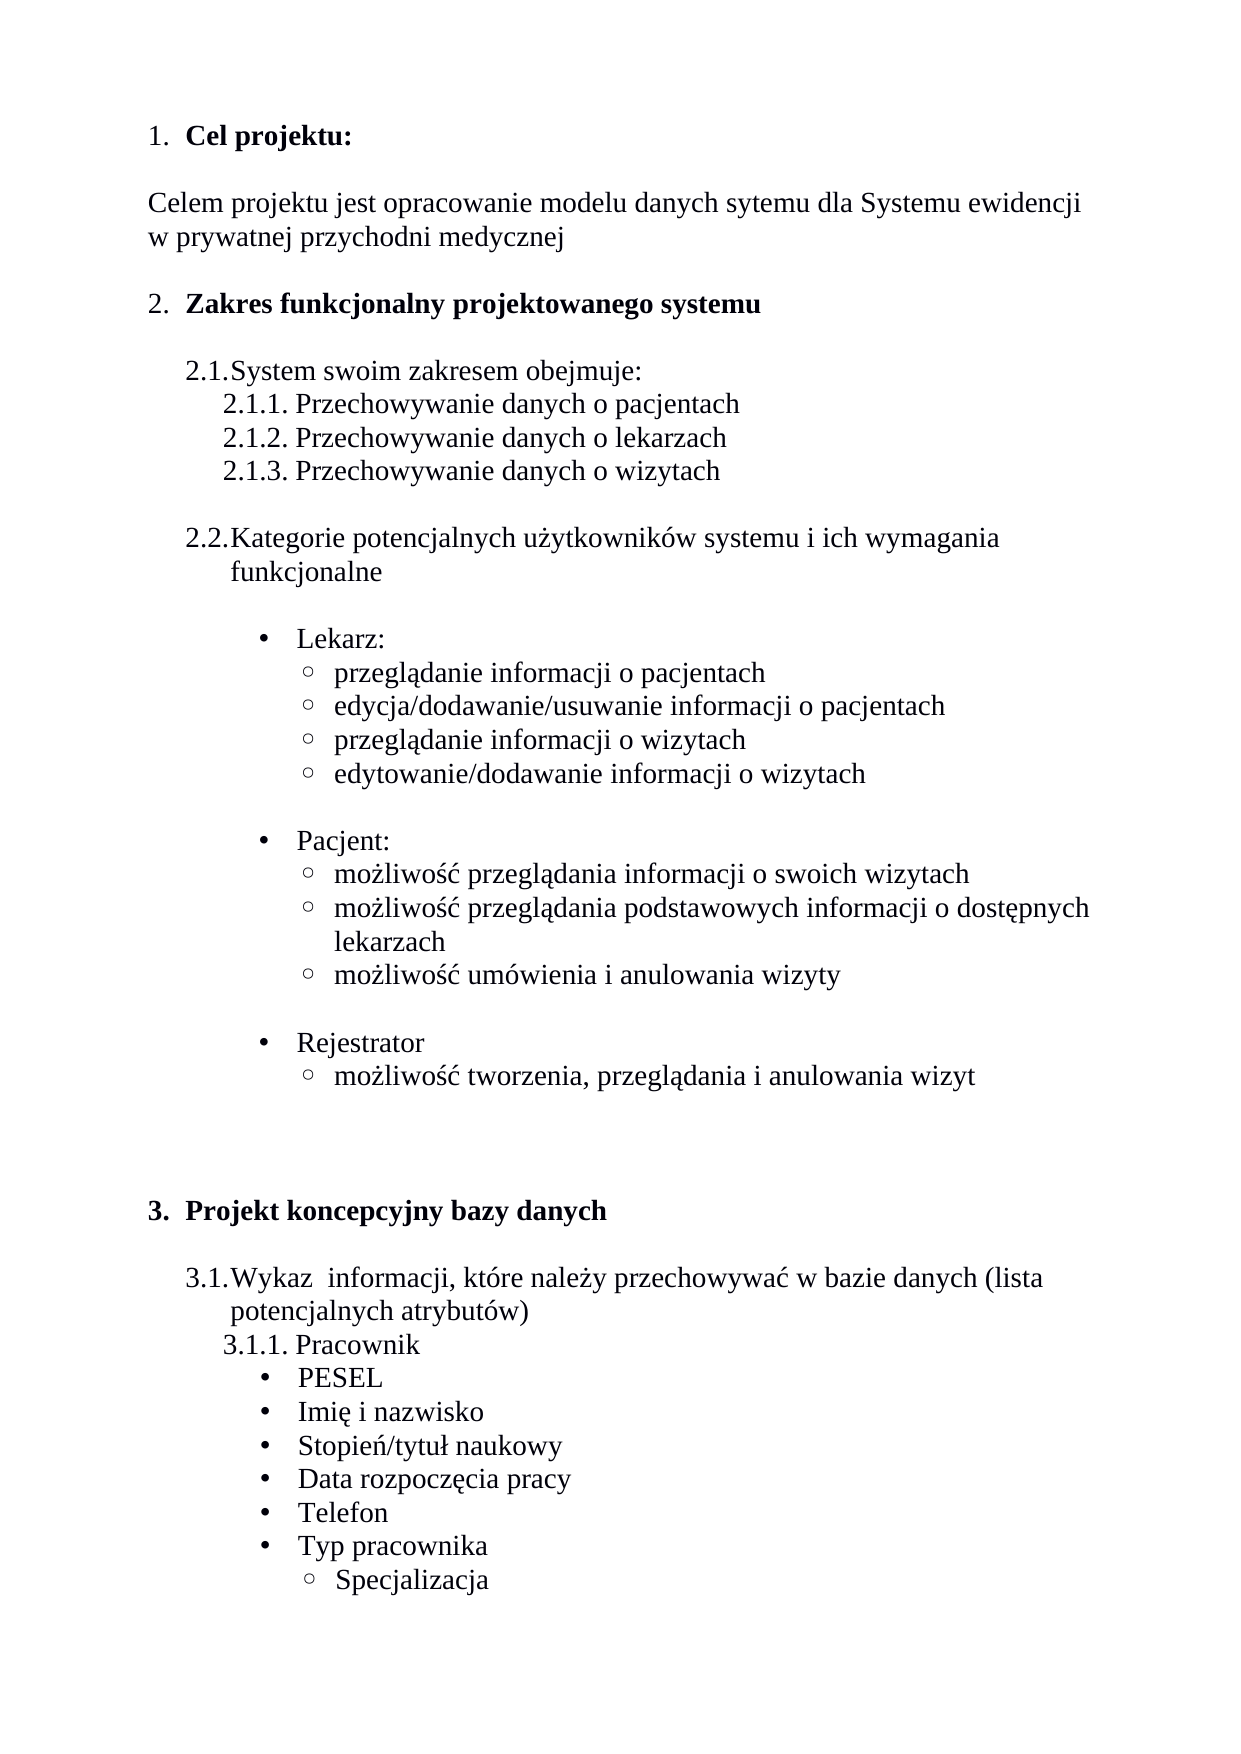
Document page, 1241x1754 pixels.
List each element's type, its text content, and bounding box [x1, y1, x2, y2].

list przeglądanie informacji o pacjentach [296, 655, 1092, 688]
list Pacjent: [259, 823, 1092, 857]
list Telefon [260, 1495, 1092, 1528]
list Przechowywanie danych o lekarzach [223, 420, 1092, 453]
list Specjalizacja [298, 1562, 1092, 1596]
list Przechowywanie danych o wizytach [223, 453, 1092, 487]
list System swoim zakresem obejmuje: [185, 353, 1092, 386]
list Lekarz: [259, 621, 1092, 655]
list możliwość przeglądania informacji o swoich wizytach [296, 857, 1092, 890]
list możliwość umówienia i anulowania wizyty [296, 957, 1092, 991]
list Kategorie potencjalnych użytkowników systemu i ich wymagania funkcjonalne [185, 521, 1092, 588]
list możliwość przeglądania podstawowych informacji o dostępnych lekarzach [296, 890, 1092, 957]
list PESEL [260, 1360, 1092, 1394]
text Celem projektu jest opracowanie modelu danych sytemu dla Systemu ewidencji w prywatnej przychodni medycznej [148, 185, 1092, 252]
list Zakres funkcjonalny projektowanego systemu [148, 286, 1092, 319]
list Wykaz informacji, które należy przechowywać w bazie danych (lista potencjalnych atrybutów) [185, 1260, 1092, 1327]
list edycja/dodawanie/usuwanie informacji o pacjentach [296, 688, 1092, 722]
list możliwość tworzenia, przeglądania i anulowania wizyt [296, 1058, 1092, 1092]
list przeglądanie informacji o wizytach [296, 722, 1092, 756]
list Cel projektu: [148, 118, 1092, 185]
list Data rozpoczęcia pracy [260, 1461, 1092, 1495]
list edytowanie/dodawanie informacji o wizytach [296, 756, 1092, 789]
list Pracownik [223, 1327, 1092, 1360]
list Stopień/tytuł naukowy [260, 1428, 1092, 1461]
list Przechowywanie danych o pacjentach [223, 386, 1092, 420]
list Rejestrator [259, 1025, 1092, 1058]
list Projekt koncepcyjny bazy danych [148, 1193, 1092, 1226]
list Typ pracownika [260, 1528, 1092, 1562]
list Imię i nazwisko [260, 1394, 1092, 1428]
